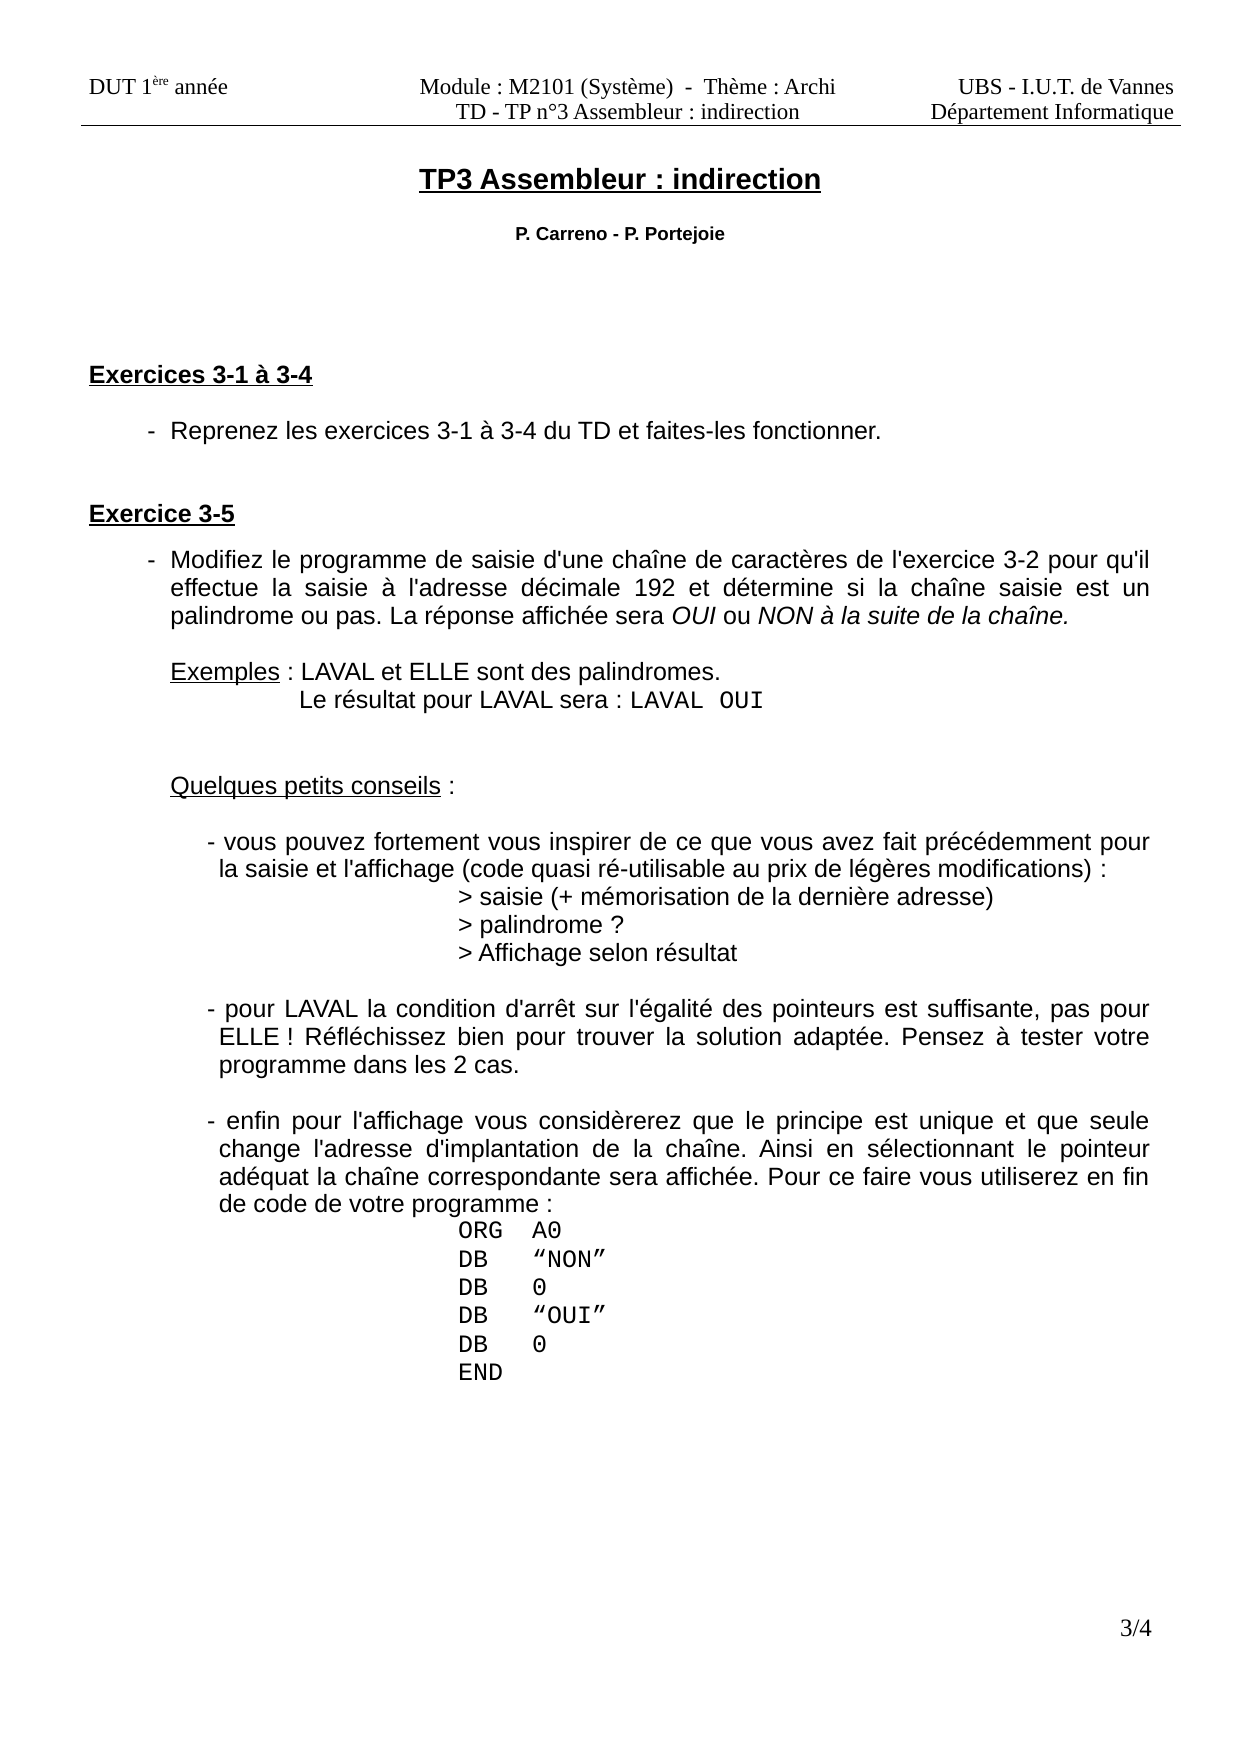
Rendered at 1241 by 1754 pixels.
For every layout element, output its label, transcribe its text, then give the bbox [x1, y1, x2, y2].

text DB 0 [207, 1331, 1152, 1360]
text END [207, 1360, 1152, 1388]
text DB 0 [207, 1275, 1152, 1303]
text Le résultat pour LAVAL sera : LAVAL OUI [147, 686, 1152, 716]
text > saisie (+ mémorisation de la dernière adresse) [207, 883, 1152, 911]
text - Modifiez le programme de saisie d'une chaîne de caractères de l'exercice 3-2 pour qu'il effectue la saisie à l'adresse décimale 192 et détermine si la chaîne saisie est un palindrome ou pas. La réponse affichée sera OUI ou NON à la suite de la chaîne. [147, 546, 1152, 630]
text > palindrome ? [207, 911, 1152, 939]
text Quelques petits conseils : [147, 771, 1152, 799]
text P. Carreno - P. Portejoie [89, 223, 1152, 244]
text DB “NON” [207, 1246, 1152, 1275]
text ORG A0 [207, 1218, 1152, 1246]
subtitle TP3 Assembleur : indirection [89, 163, 1152, 196]
text - vous pouvez fortement vous inspirer de ce que vous avez fait précédemment pour la saisie et l'affichage (code quasi ré-utilisable au prix de légères modifications) : [207, 827, 1152, 883]
text Exemples : LAVAL et ELLE sont des palindromes. [147, 658, 1152, 686]
text - pour LAVAL la condition d'arrêt sur l'égalité des pointeurs est suffisante, pas pour ELLE ! Réfléchissez bien pour trouver la solution adaptée. Pensez à tester votre programme dans les 2 cas. [207, 995, 1152, 1078]
text Exercice 3-5 [89, 500, 1152, 528]
text Exercices 3-1 à 3-4 [89, 361, 1152, 389]
text DB “OUI” [207, 1303, 1152, 1331]
text - enfin pour l'affichage vous considèrerez que le principe est unique et que seule change l'adresse d'implantation de la chaîne. Ainsi en sélectionnant le pointeur adéquat la chaîne correspondante sera affichée. Pour ce faire vous utiliserez en fin de code de votre programme : [207, 1106, 1152, 1218]
text > Affichage selon résultat [207, 939, 1152, 967]
text - Reprenez les exercices 3-1 à 3-4 du TD et faites-les fonctionner. [147, 417, 1152, 444]
